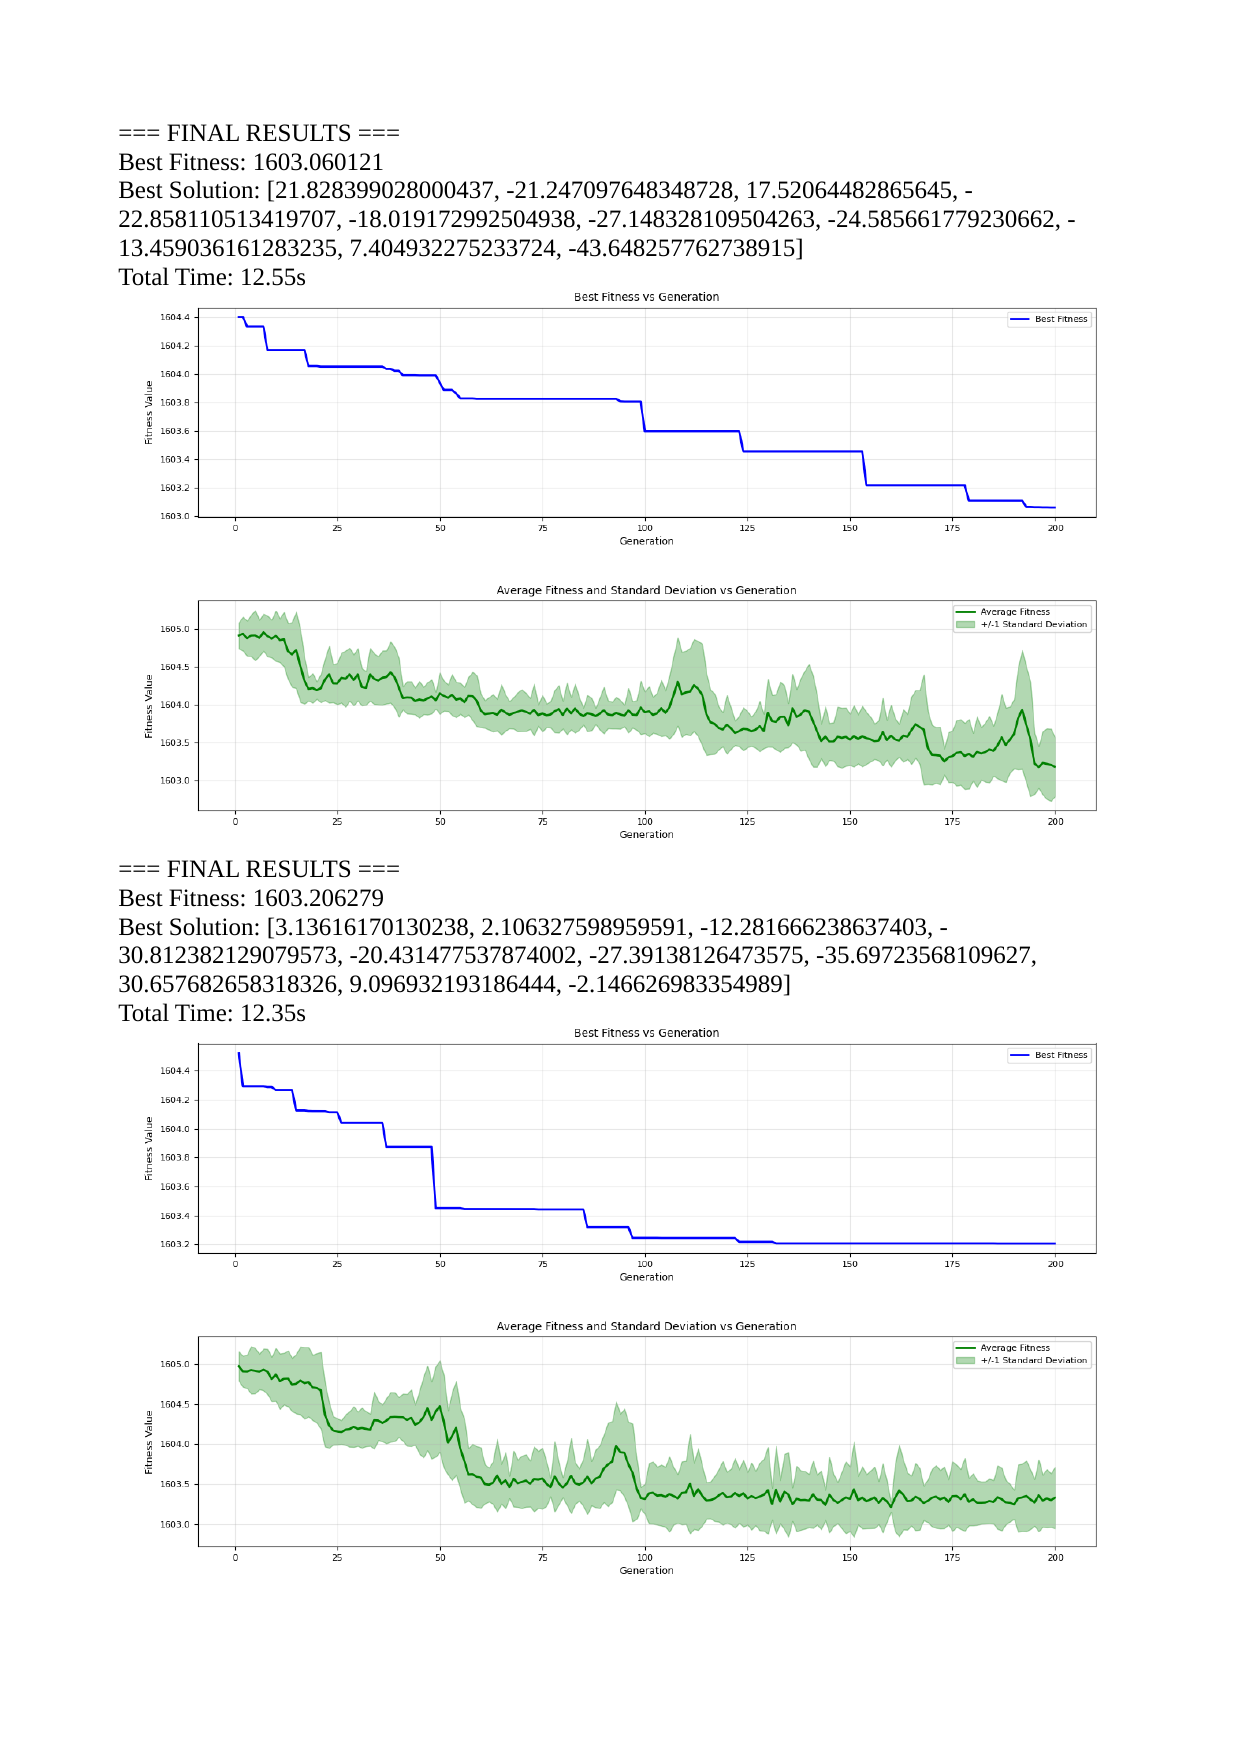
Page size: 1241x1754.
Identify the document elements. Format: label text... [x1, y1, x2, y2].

text Best Solution: [21.828399028000437, -21.247097648348728, 17.52064482865645, -22.858110513419707, -18.019172992504938, -27.148328109504263, -24.585661779230662, -13.459036161283235, 7.404932275233724, -43.648257762738915] [118, 176, 1122, 262]
picture [118, 290, 1123, 855]
text Total Time: 12.55s [118, 262, 1122, 290]
text Best Fitness: 1603.206279 [118, 883, 1122, 912]
text Best Solution: [3.13616170130238, 2.106327598959591, -12.281666238637403, -30.812382129079573, -20.431477537874002, -27.39138126473575, -35.69723568109627, 30.657682658318326, 9.096932193186444, -2.146626983354989] [118, 912, 1122, 998]
text Total Time: 12.35s [118, 998, 1122, 1026]
text Best Fitness: 1603.060121 [118, 147, 1122, 176]
text === FINAL RESULTS === [118, 855, 1122, 883]
text === FINAL RESULTS === [118, 118, 1122, 147]
picture [118, 1026, 1123, 1591]
